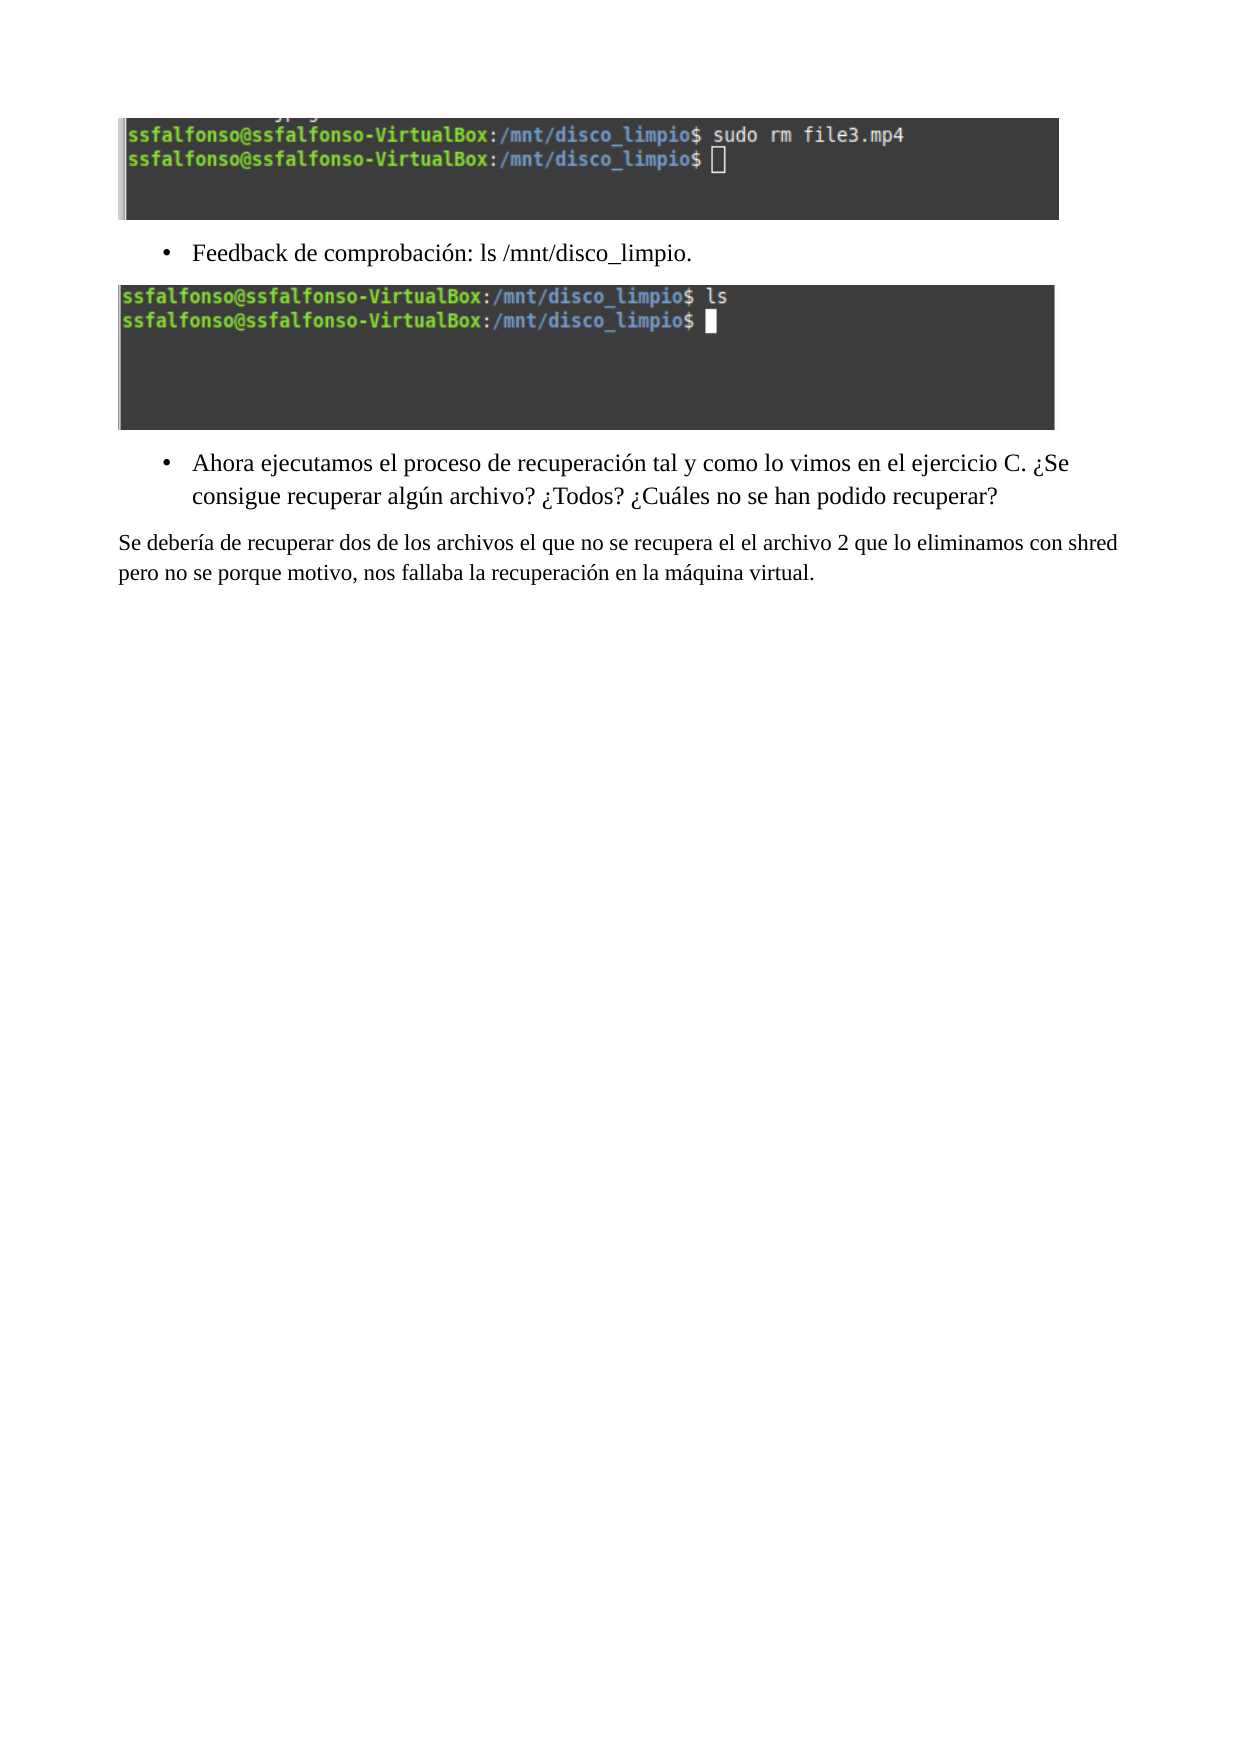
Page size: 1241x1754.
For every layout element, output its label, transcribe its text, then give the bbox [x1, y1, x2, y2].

picture [118, 118, 1059, 220]
picture [118, 285, 1059, 430]
list Feedback de comprobación: ls /mnt/disco_limpio. [162, 238, 1122, 267]
text Se debería de recuperar dos de los archivos el que no se recupera el el archivo 2 que lo eliminamos con shred pero no se porque motivo, nos fallaba la recuperación en la máquina virtual. [118, 528, 1122, 585]
list Ahora ejecutamos el proceso de recuperación tal y como lo vimos en el ejercicio C. ¿Se consigue recuperar algún archivo? ¿Todos? ¿Cuáles no se han podido recuperar? [162, 448, 1122, 510]
